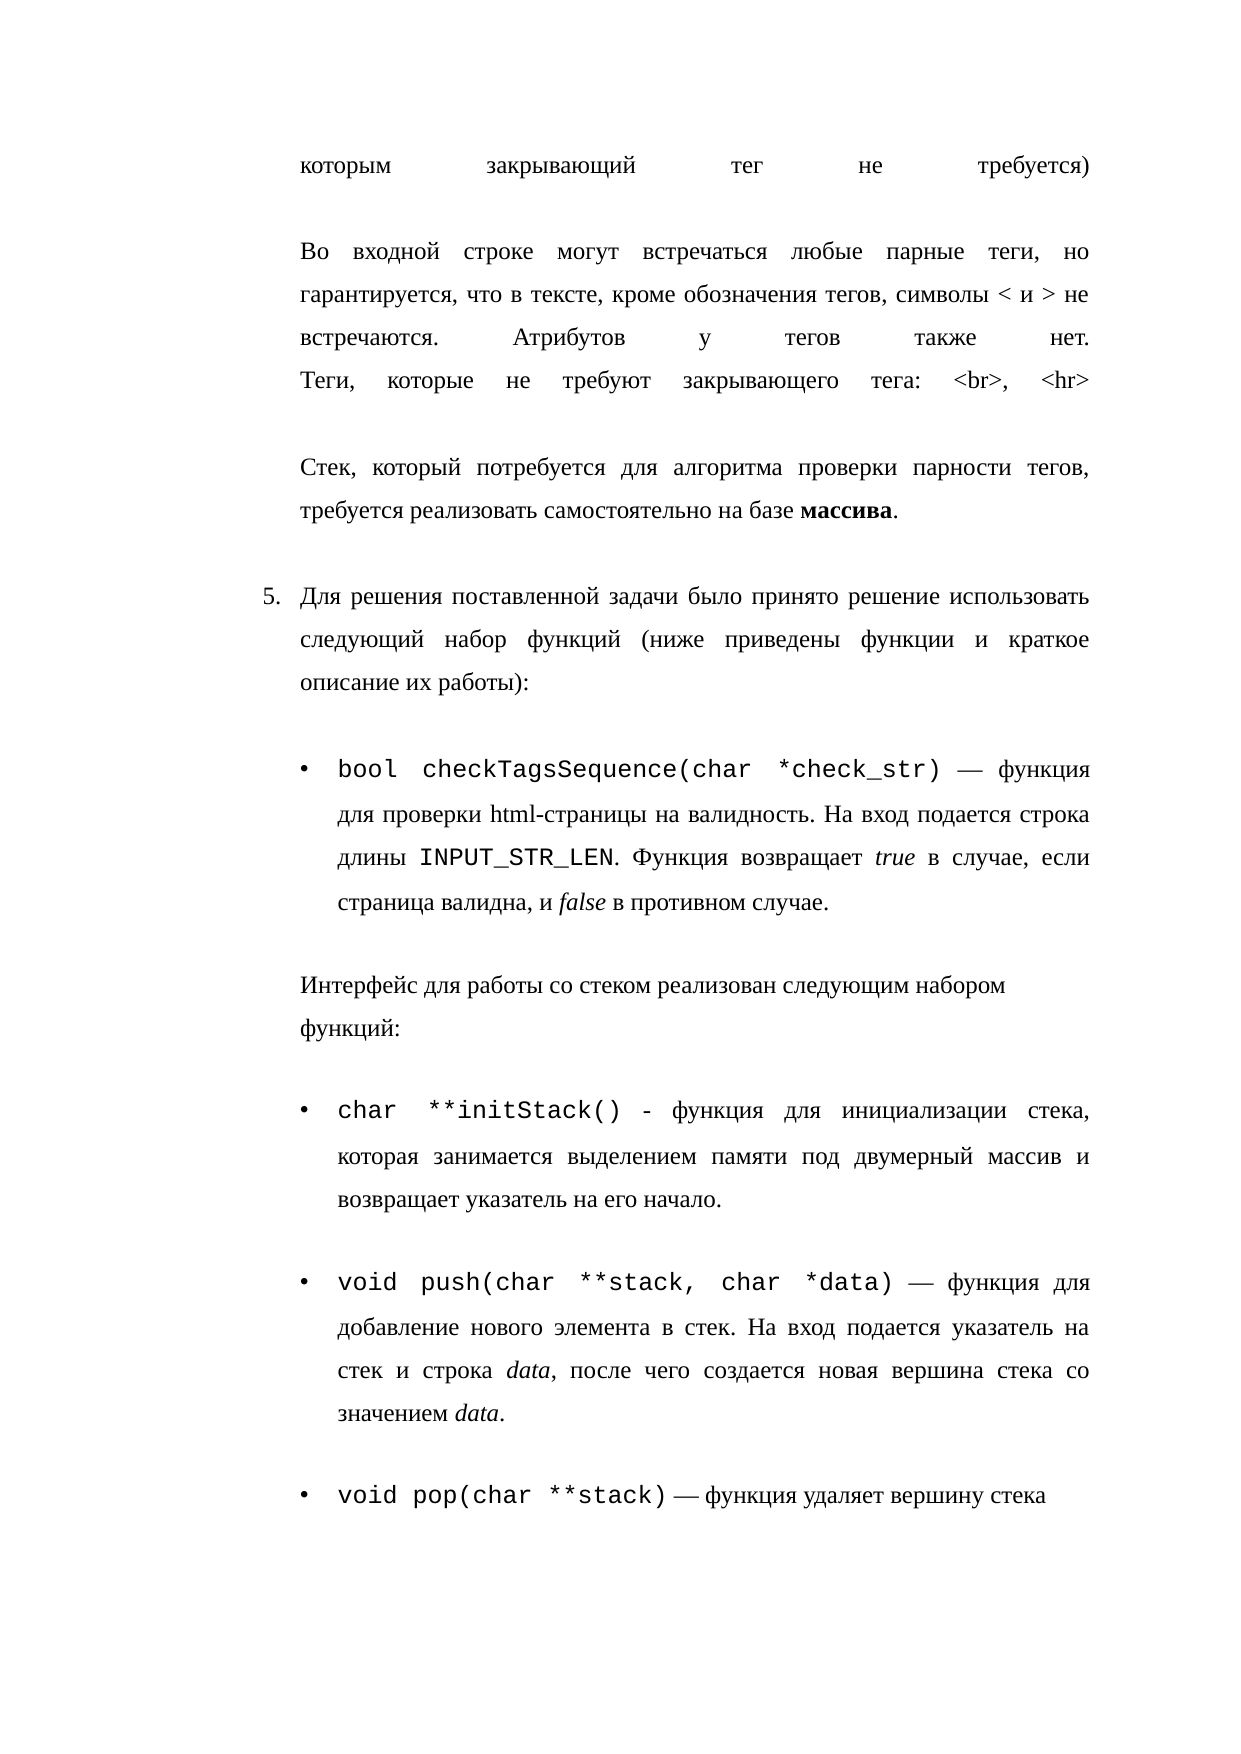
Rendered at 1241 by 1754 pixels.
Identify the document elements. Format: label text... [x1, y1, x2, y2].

list void push(char **stack, char *data) — функция для добавление нового элемента в стек. На вход подается указатель на стек и строка data, после чего создается новая вершина стека со значением data. [300, 1267, 1090, 1427]
list char **initStack() - функция для инициализации стека, которая занимается выделением памяти под двумерный массив и возвращает указатель на его начало. [300, 1096, 1090, 1213]
list bool checkTagsSequence(char *check_str) — функция для проверки html-страницы на валидность. На вход подается строка длины INPUT_STR_LEN. Функция возвращает true в случае, если страница валидна, и false в противном случае. [300, 754, 1090, 916]
text Интерфейс для работы со стеком реализован следующим набором функций: [150, 970, 1090, 1042]
text которым закрывающий тег не требуется) Во входной строке могут встречаться любые парные теги, но гарантируется, что в тексте, кроме обозначения тегов, символы < и > не встречаются. Атрибутов у тегов также нет. Теги, которые не требуют закрывающего тега: <br>, <hr> Стек, который потребуется для алгоритма проверки парности тегов, требуется реализовать самостоятельно на базе массива. [262, 150, 1090, 524]
list Для решения поставленной задачи было принято решение использовать следующий набор функций (ниже приведены функции и краткое описание их работы): [262, 581, 1090, 696]
list void pop(char **stack) — функция удаляет вершину стека [300, 1481, 1090, 1511]
